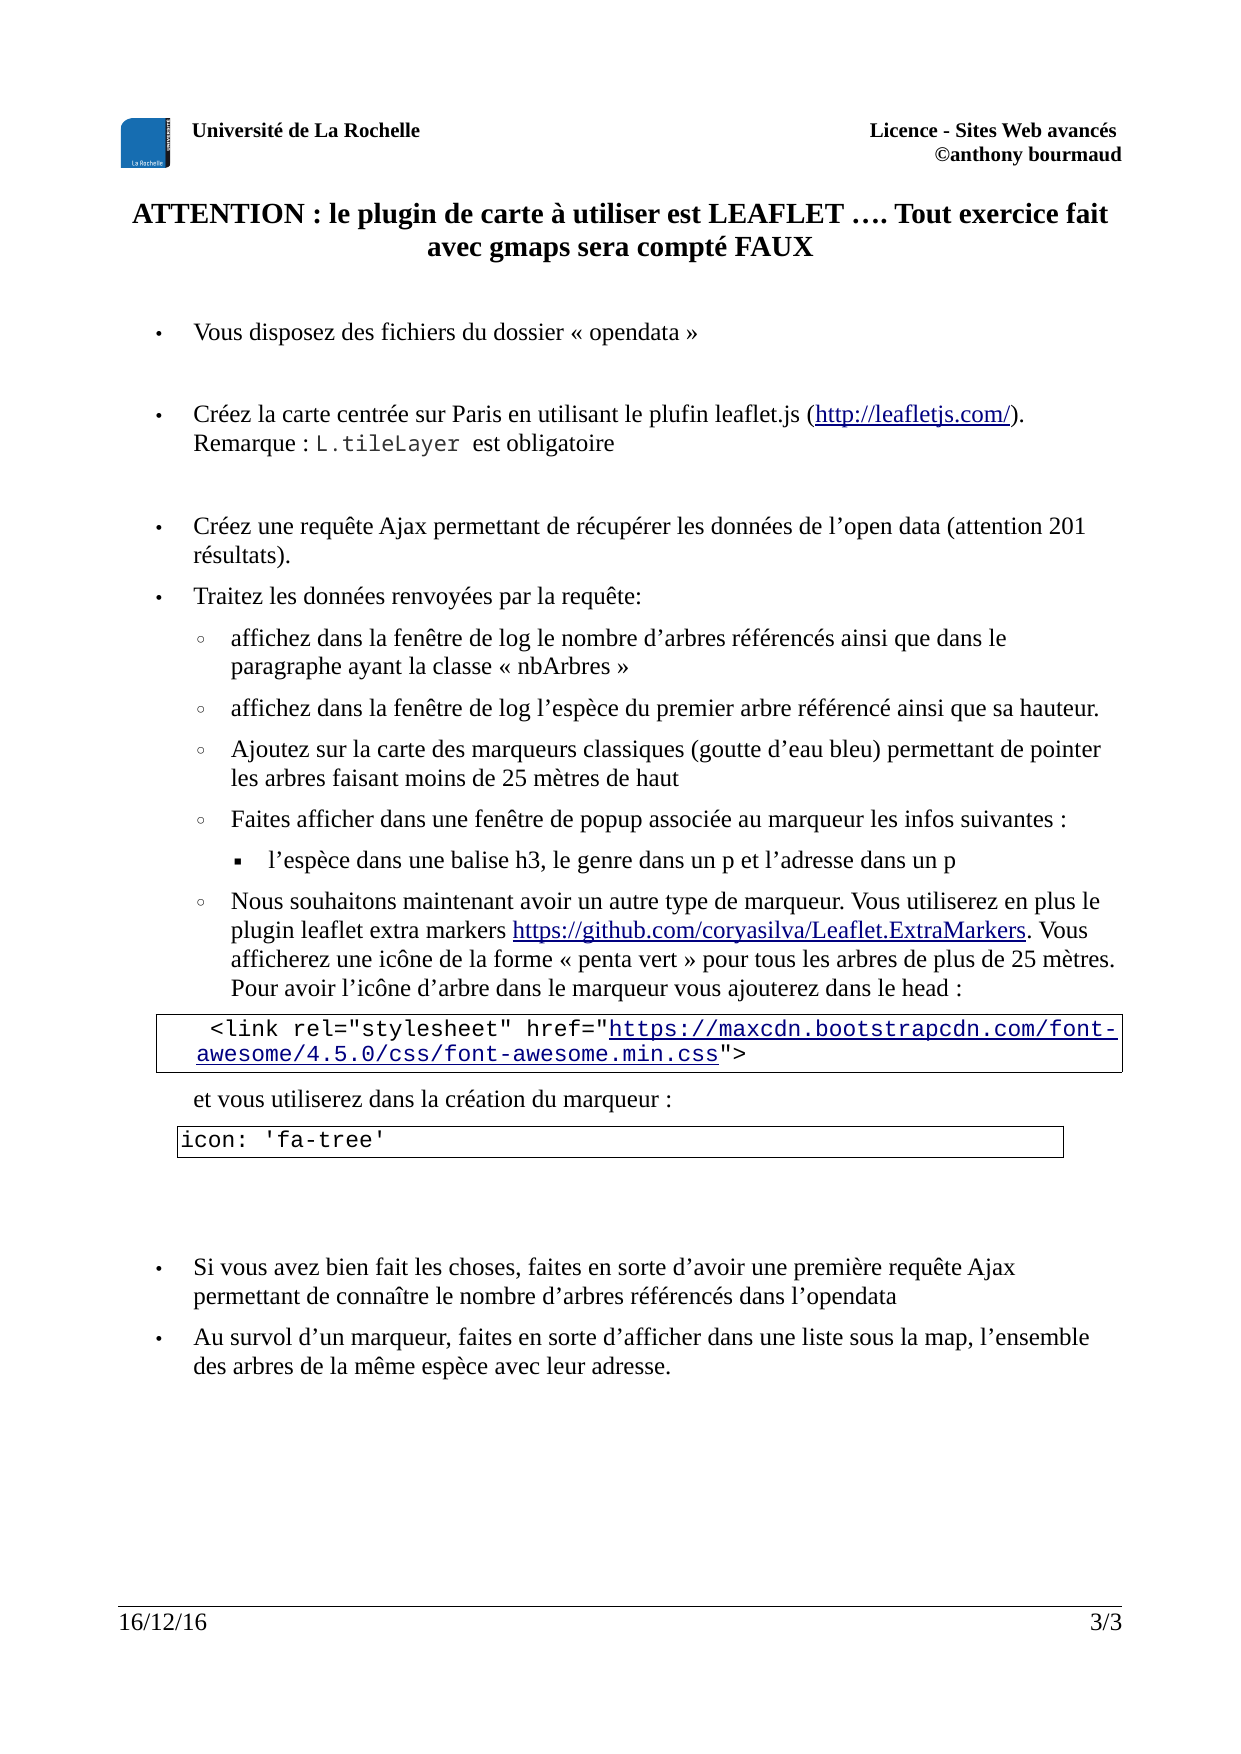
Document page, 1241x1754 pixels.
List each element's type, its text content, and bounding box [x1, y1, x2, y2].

list Créez la carte centrée sur Paris en utilisant le plufin leaflet.js (http://leafletjs.com/). Remarque : L.tileLayer est obligatoire [156, 399, 1122, 458]
list Vous disposez des fichiers du dossier « opendata » [156, 317, 1122, 345]
list Nous souhaitons maintenant avoir un autre type de marqueur. Vous utiliserez en plus le plugin leaflet extra markers https://github.com/coryasilva/Leaflet.ExtraMarkers. Vous afficherez une icône de la forme « penta vert » pour tous les arbres de plus de 25 mètres. Pour avoir l’icône d’arbre dans le marqueur vous ajouterez dans le head : [193, 886, 1122, 1001]
text ATTENTION : le plugin de carte à utiliser est LEAFLET …. Tout exercice fait avec gmaps sera compté FAUX [118, 196, 1122, 263]
text icon: 'fa-tree' [178, 1127, 1063, 1157]
list Traitez les données renvoyées par la requête: [156, 581, 1122, 610]
list affichez dans la fenêtre de log le nombre d’arbres référencés ainsi que dans le paragraphe ayant la classe « nbArbres » [193, 623, 1122, 680]
list Au survol d’un marqueur, faites en sorte d’afficher dans une liste sous la map, l’ensemble des arbres de la même espèce avec leur adresse. [156, 1322, 1122, 1380]
picture [120, 118, 170, 168]
list Si vous avez bien fait les choses, faites en sorte d’avoir une première requête Ajax permettant de connaître le nombre d’arbres référencés dans l’opendata [156, 1252, 1122, 1310]
list et vous utiliserez dans la création du marqueur : [156, 1084, 1122, 1113]
list <link rel="stylesheet" href="https://maxcdn.bootstrapcdn.com/font-awesome/4.5.0/css/font-awesome.min.css"> [157, 1015, 1122, 1072]
list Créez une requête Ajax permettant de récupérer les données de l’open data (attention 201 résultats). [156, 511, 1122, 569]
list affichez dans la fenêtre de log l’espèce du premier arbre référencé ainsi que sa hauteur. [193, 693, 1122, 721]
list l’espèce dans une balise h3, le genre dans un p et l’adresse dans un p [231, 845, 1122, 874]
list Faites afficher dans une fenêtre de popup associée au marqueur les infos suivantes : [193, 804, 1122, 833]
list Ajoutez sur la carte des marqueurs classiques (goutte d’eau bleu) permettant de pointer les arbres faisant moins de 25 mètres de haut [193, 734, 1122, 791]
